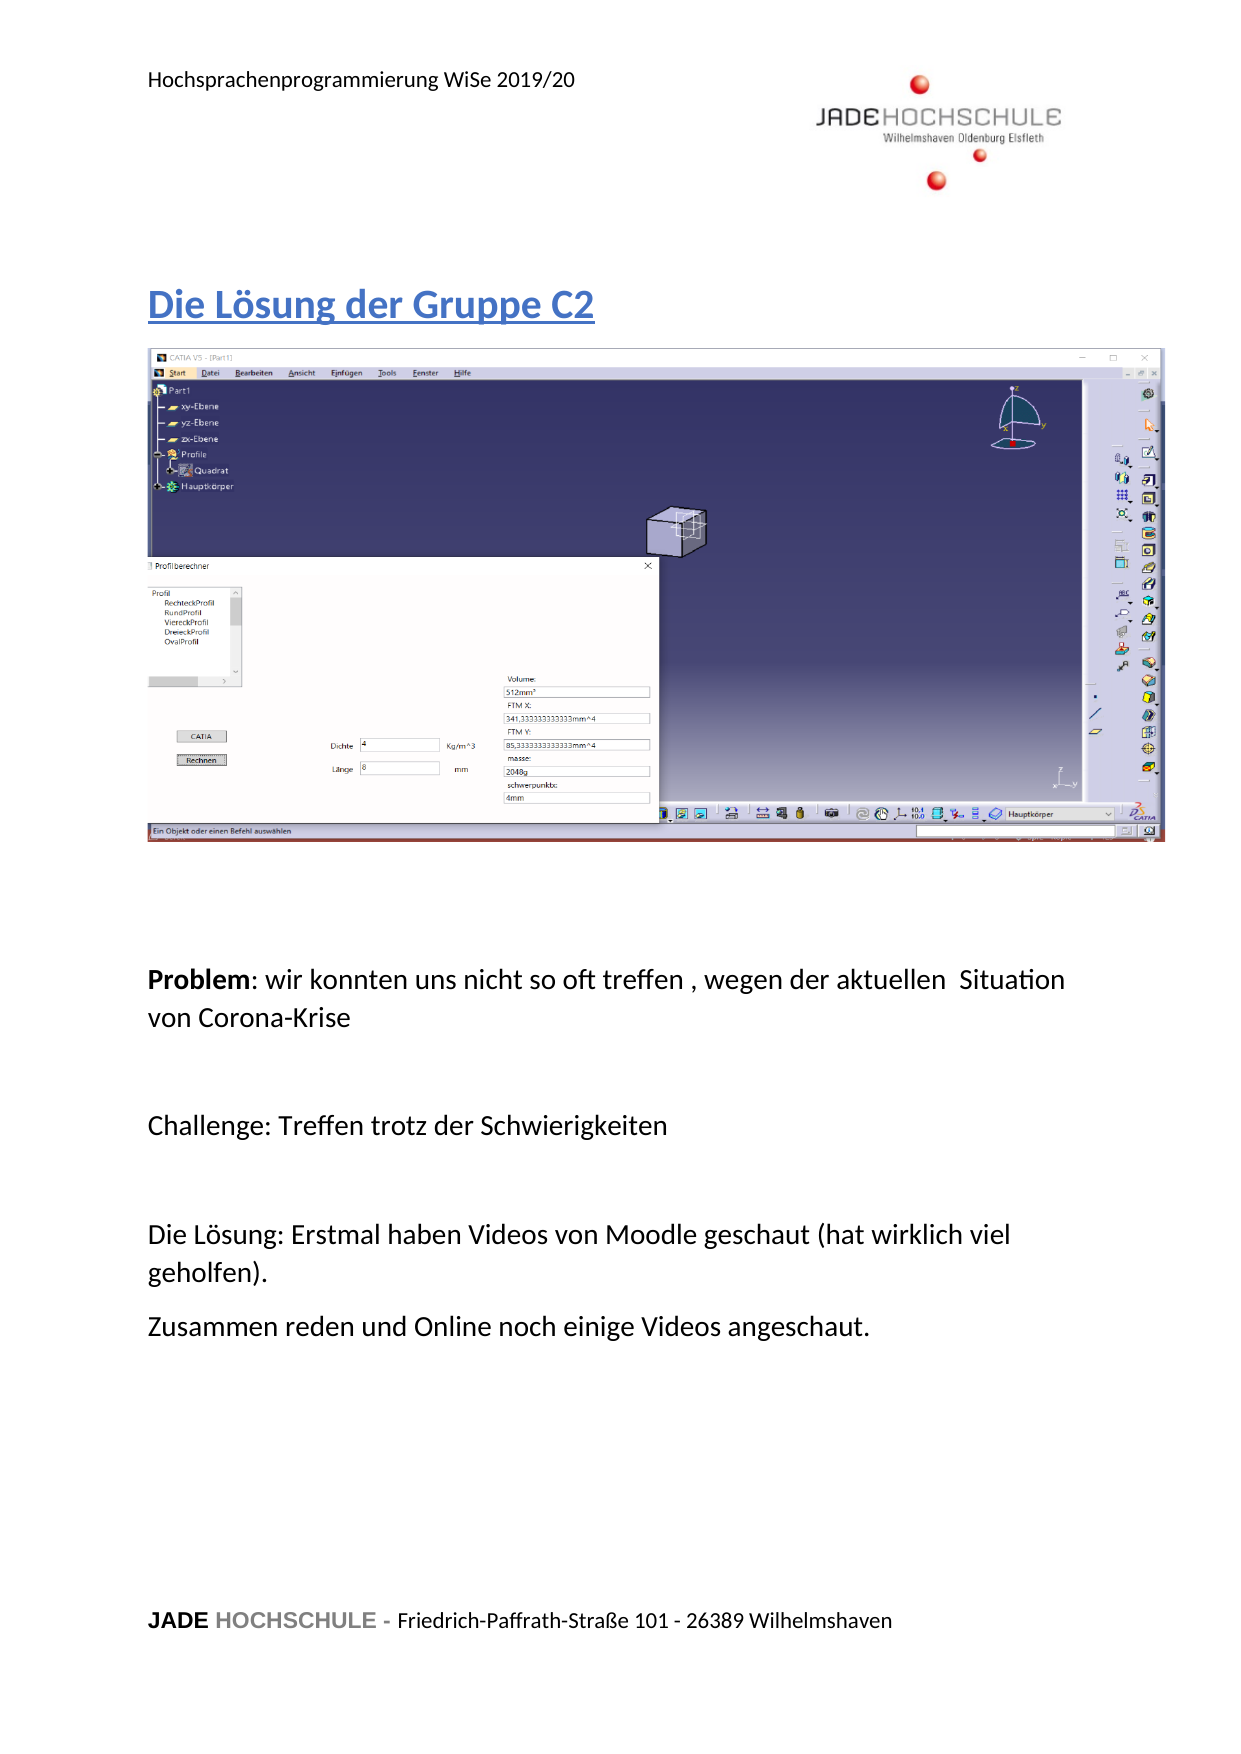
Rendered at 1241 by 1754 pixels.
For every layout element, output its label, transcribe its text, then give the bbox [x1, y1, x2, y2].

text Die Lösung der Gruppe C2 [148, 278, 1092, 328]
text Zusammen reden und Online noch einige Videos angeschaut. [148, 1308, 1092, 1344]
text Problem: wir konnten uns nicht so oft treffen , wegen der aktuellen Situation von Corona-Krise [148, 961, 1092, 1034]
text Die Lösung: Erstmal haben Videos von Moodle geschaut (hat wirklich viel geholfen). [148, 1216, 1092, 1289]
text Challenge: Treffen trotz der Schwierigkeiten [148, 1107, 1092, 1143]
